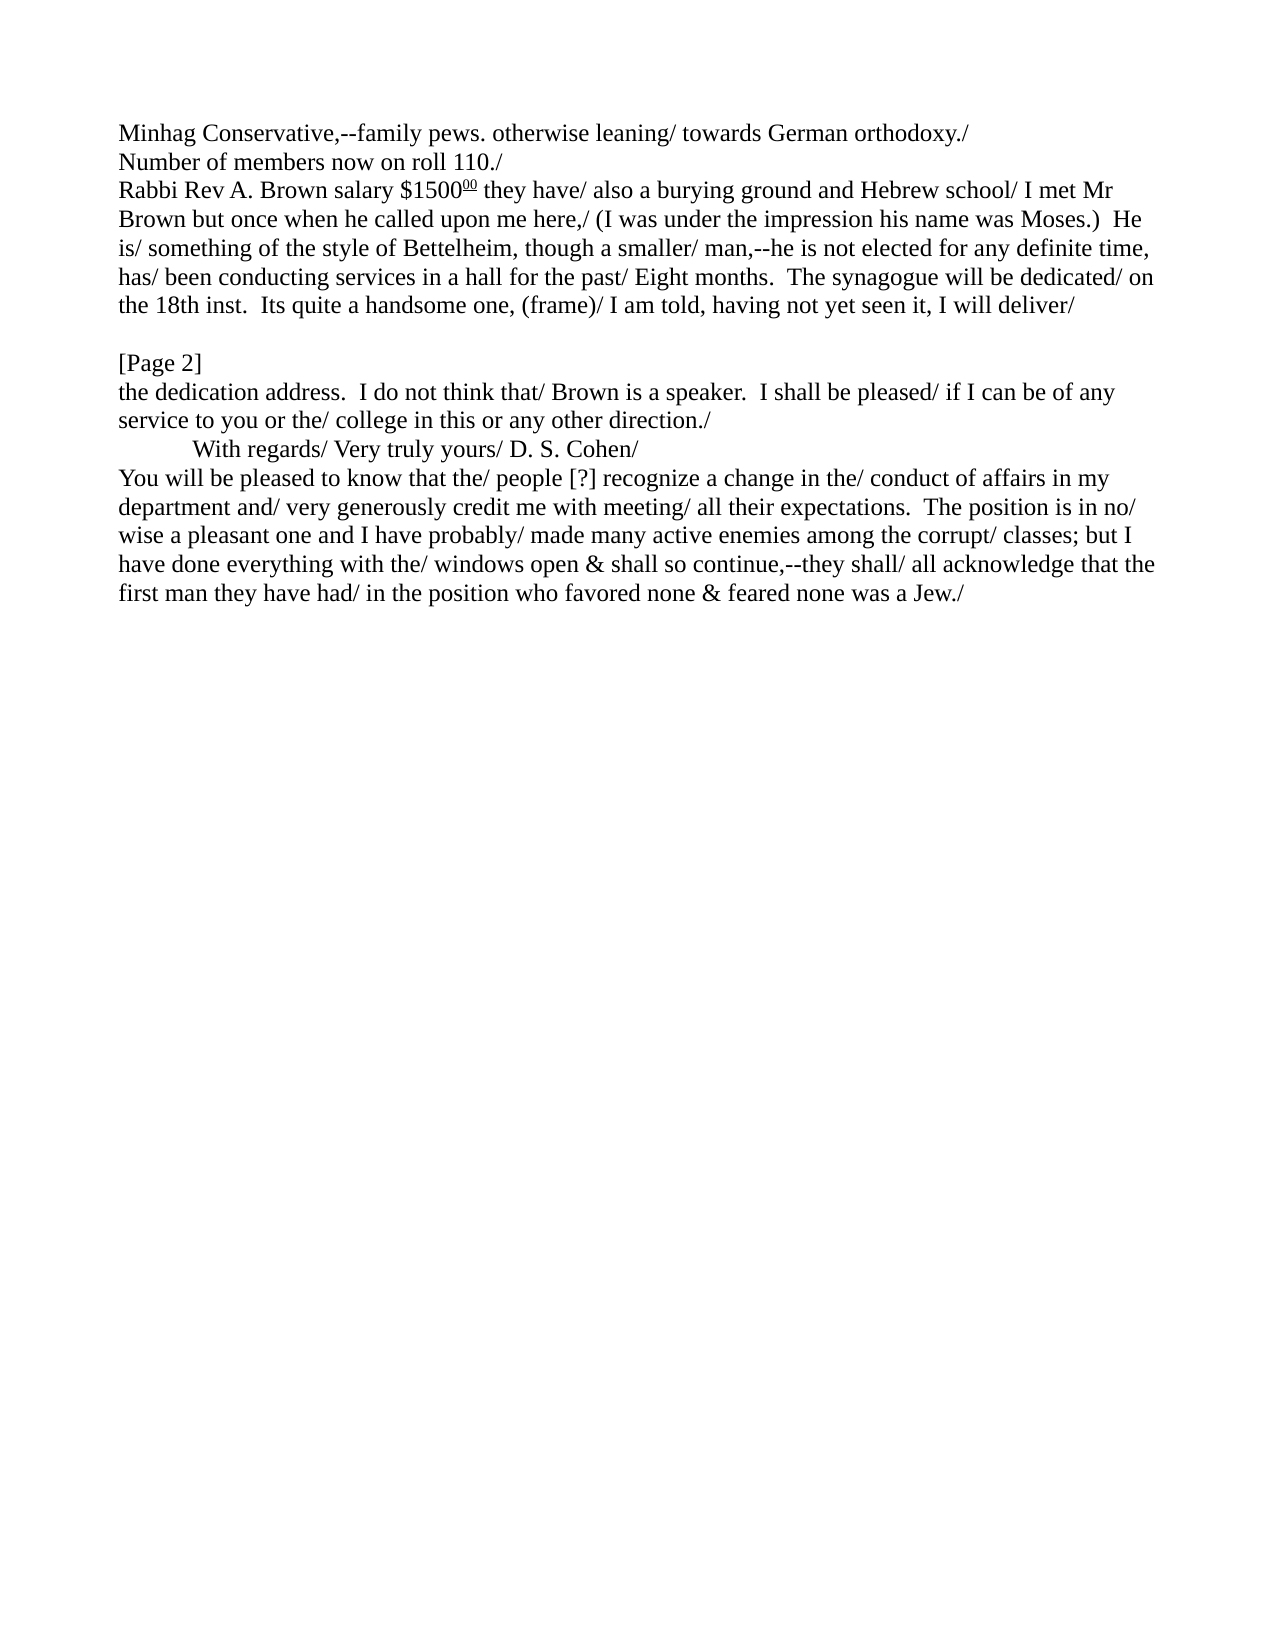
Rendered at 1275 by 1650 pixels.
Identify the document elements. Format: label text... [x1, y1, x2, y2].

text You will be pleased to know that the/ people [?] recognize a change in the/ conduct of affairs in my department and/ very generously credit me with meeting/ all their expectations. The position is in no/ wise a pleasant one and I have probably/ made many active enemies among the corrupt/ classes; but I have done everything with the/ windows open & shall so continue,--they shall/ all acknowledge that the first man they have had/ in the position who favored none & feared none was a Jew./ [118, 463, 1157, 607]
text Rabbi Rev A. Brown salary $150000 they have/ also a burying ground and Hebrew school/ I met Mr Brown but once when he called upon me here,/ (I was under the impression his name was Moses.) He is/ something of the style of Bettelheim, though a smaller/ man,--he is not elected for any definite time, has/ been conducting services in a hall for the past/ Eight months. The synagogue will be dedicated/ on the 18th inst. Its quite a handsome one, (frame)/ I am told, having not yet seen it, I will deliver/ [118, 176, 1157, 319]
text the dedication address. I do not think that/ Brown is a speaker. I shall be pleased/ if I can be of any service to you or the/ college in this or any other direction./ [118, 377, 1157, 434]
text Minhag Conservative,--family pews. otherwise leaning/ towards German orthodoxy./ [118, 118, 1157, 147]
text [Page 2] [118, 348, 1157, 377]
text Number of members now on roll 110./ [118, 147, 1157, 176]
text With regards/ Very truly yours/ D. S. Cohen/ [118, 434, 1157, 463]
